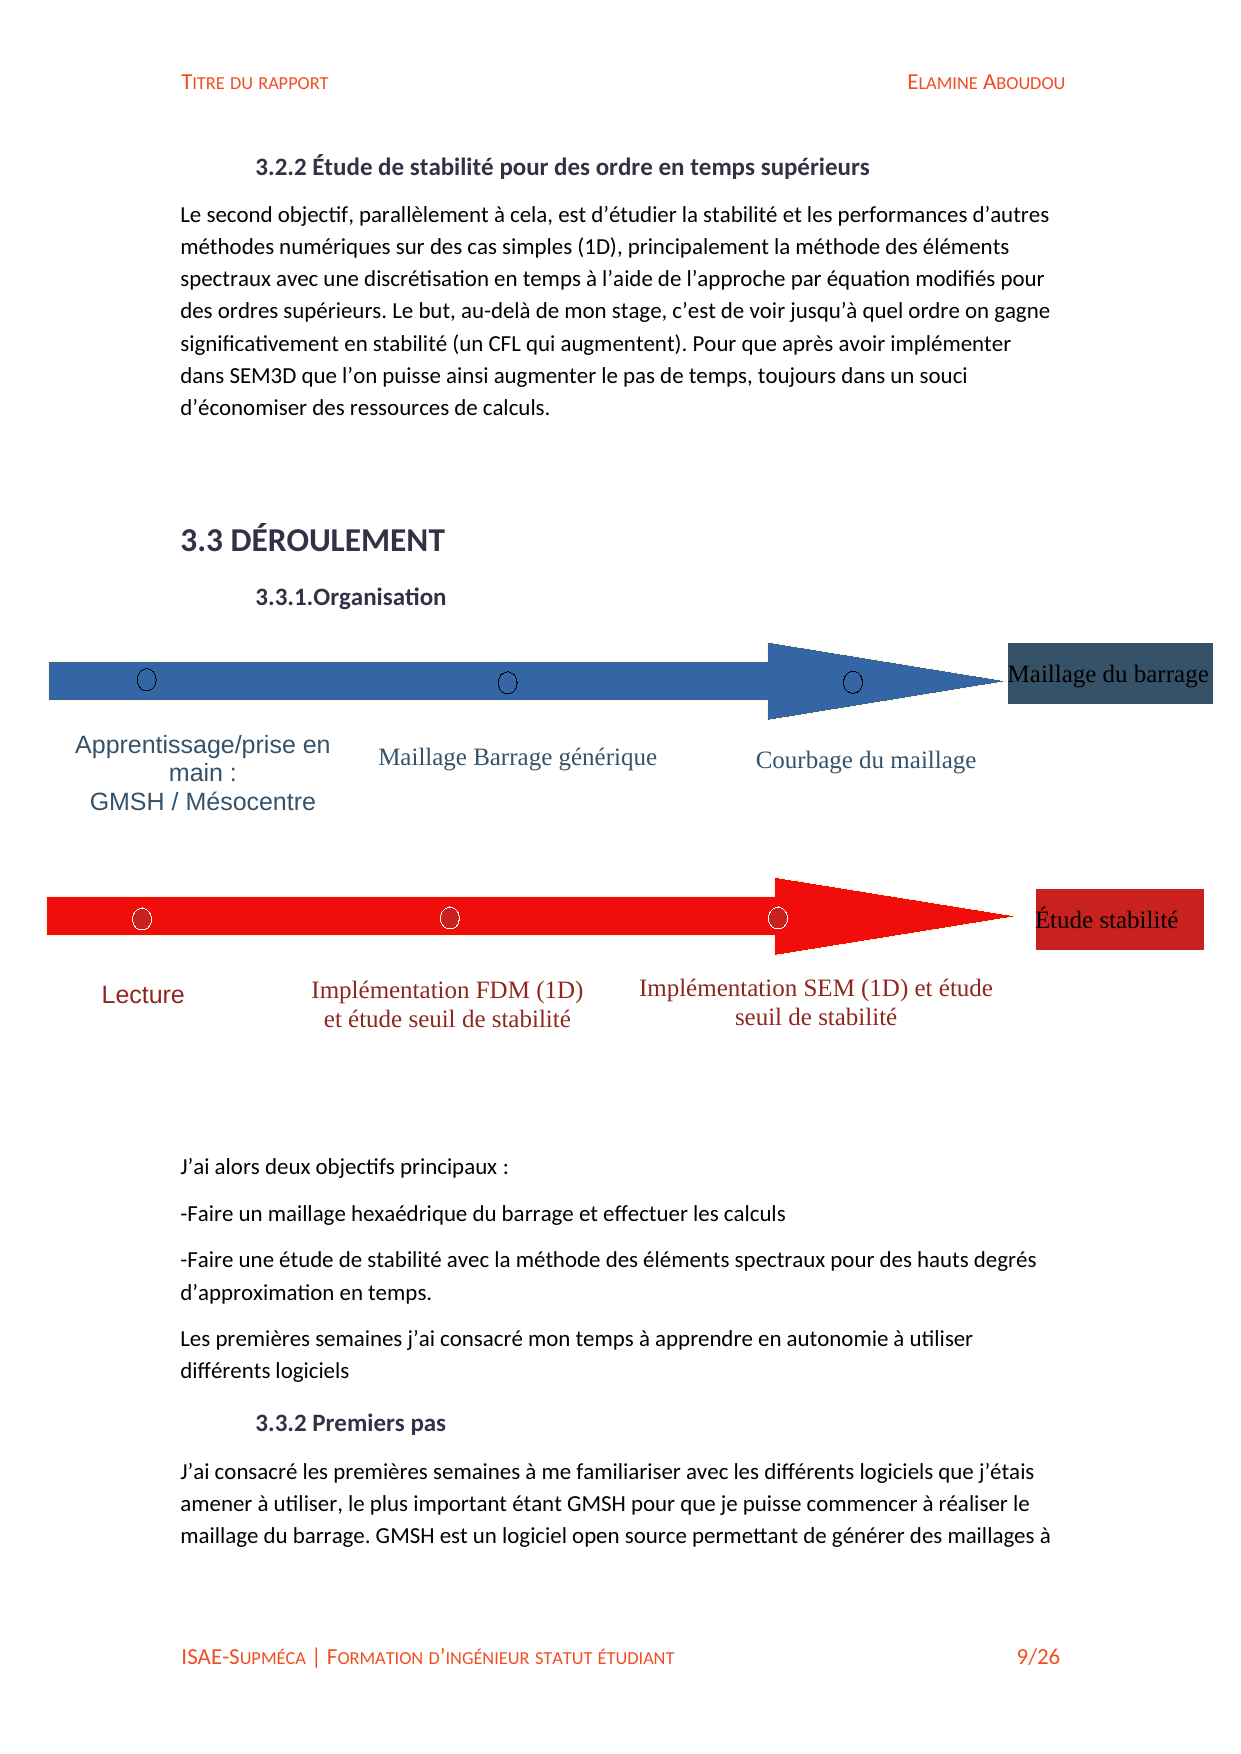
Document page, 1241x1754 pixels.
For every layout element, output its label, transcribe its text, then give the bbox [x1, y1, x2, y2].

text J’ai alors deux objectifs principaux : [180, 1152, 1060, 1180]
text Le second objectif, parallèlement à cela, est d’étudier la stabilité et les performances d’autres méthodes numériques sur des cas simples (1D), principalement la méthode des éléments spectraux avec une discrétisation en temps à l’aide de l’approche par équation modifiés pour des ordres supérieurs. Le but, au-delà de mon stage, c’est de voir jusqu’à quel ordre on gagne significativement en stabilité (un CFL qui augmentent). Pour que après avoir implémenter dans SEM3D que l’on puisse ainsi augmenter le pas de temps, toujours dans un souci d’économiser des ressources de calculs. [180, 200, 1060, 421]
text 3.3.1.Organisation [255, 581, 1060, 612]
text -Faire une étude de stabilité avec la méthode des éléments spectraux pour des hauts degrés d’approximation en temps. [180, 1245, 1060, 1306]
text J’ai consacré les premières semaines à me familiariser avec les différents logiciels que j’étais amener à utiliser, le plus important étant GMSH pour que je puisse commencer à réaliser le maillage du barrage. GMSH est un logiciel open source permettant de générer des maillages à [180, 1457, 1060, 1549]
subtitle 3.3 Déroulement [180, 519, 1060, 559]
text 3.3.2 Premiers pas [255, 1407, 1060, 1438]
text -Faire un maillage hexaédrique du barrage et effectuer les calculs [180, 1199, 1060, 1227]
text Les premières semaines j’ai consacré mon temps à apprendre en autonomie à utiliser différents logiciels [180, 1324, 1060, 1384]
text 3.2.2 Étude de stabilité pour des ordre en temps supérieurs [255, 151, 1060, 181]
